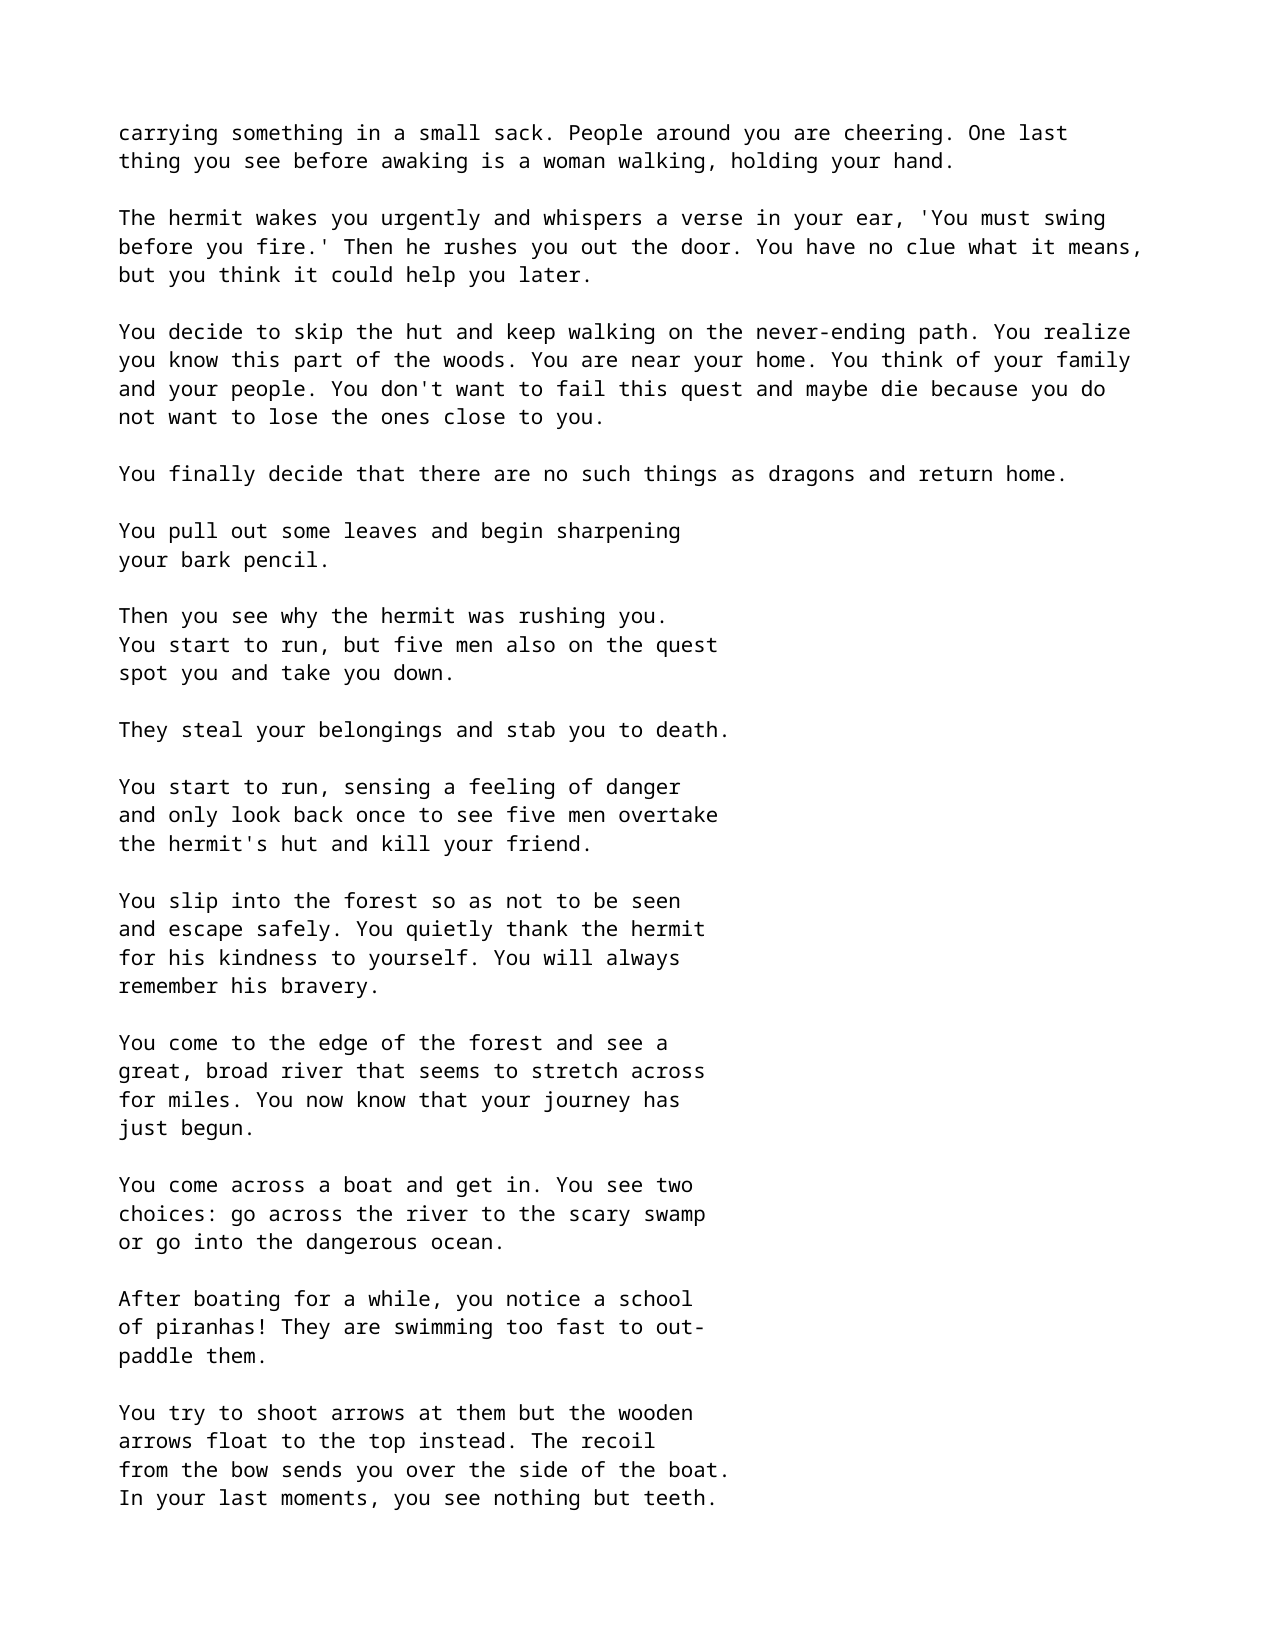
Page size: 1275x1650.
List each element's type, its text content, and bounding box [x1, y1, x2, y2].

text for his kindness to yourself. You will always [118, 943, 1157, 971]
text not want to lose the ones close to you. [118, 402, 1157, 431]
text just begun. [118, 1113, 1157, 1142]
text After boating for a while, you notice a school [118, 1284, 1157, 1312]
text You slip into the forest so as not to be seen [118, 886, 1157, 914]
text You try to shoot arrows at them but the wooden [118, 1398, 1157, 1426]
text Then you see why the hermit was rushing you. [118, 602, 1157, 630]
text You pull out some leaves and begin sharpening [118, 516, 1157, 545]
text from the bow sends you over the side of the boat. [118, 1455, 1157, 1483]
text the hermit's hut and kill your friend. [118, 829, 1157, 857]
text spot you and take you down. [118, 658, 1157, 687]
text your bark pencil. [118, 545, 1157, 573]
text of piranhas! They are swimming too fast to out- [118, 1312, 1157, 1341]
text arrows float to the top instead. The recoil [118, 1426, 1157, 1455]
text paddle them. [118, 1341, 1157, 1369]
text thing you see before awaking is a woman walking, holding your hand. [118, 147, 1157, 175]
text and your people. You don't want to fail this quest and maybe die because you do [118, 374, 1157, 402]
text great, broad river that seems to stretch across [118, 1057, 1157, 1085]
text before you fire.' Then he rushes you out the door. You have no clue what it means, [118, 232, 1157, 260]
text choices: go across the river to the scary swamp [118, 1199, 1157, 1227]
text and escape safely. You quietly thank the hermit [118, 914, 1157, 943]
text but you think it could help you later. [118, 260, 1157, 289]
text You come to the edge of the forest and see a [118, 1028, 1157, 1057]
text carrying something in a small sack. People around you are cheering. One last [118, 118, 1157, 147]
text remember his bravery. [118, 971, 1157, 1000]
text You start to run, sensing a feeling of danger [118, 772, 1157, 801]
text The hermit wakes you urgently and whispers a verse in your ear, 'You must swing [118, 203, 1157, 232]
text You start to run, but five men also on the quest [118, 630, 1157, 658]
text for miles. You now know that your journey has [118, 1085, 1157, 1113]
text You decide to skip the hut and keep walking on the never-ending path. You realize [118, 317, 1157, 346]
text and only look back once to see five men overtake [118, 801, 1157, 829]
text They steal your belongings and stab you to death. [118, 715, 1157, 744]
text you know this part of the woods. You are near your home. You think of your family [118, 346, 1157, 374]
text In your last moments, you see nothing but teeth. [118, 1483, 1157, 1512]
text You finally decide that there are no such things as dragons and return home. [118, 459, 1157, 488]
text You come across a boat and get in. You see two [118, 1170, 1157, 1199]
text or go into the dangerous ocean. [118, 1227, 1157, 1256]
